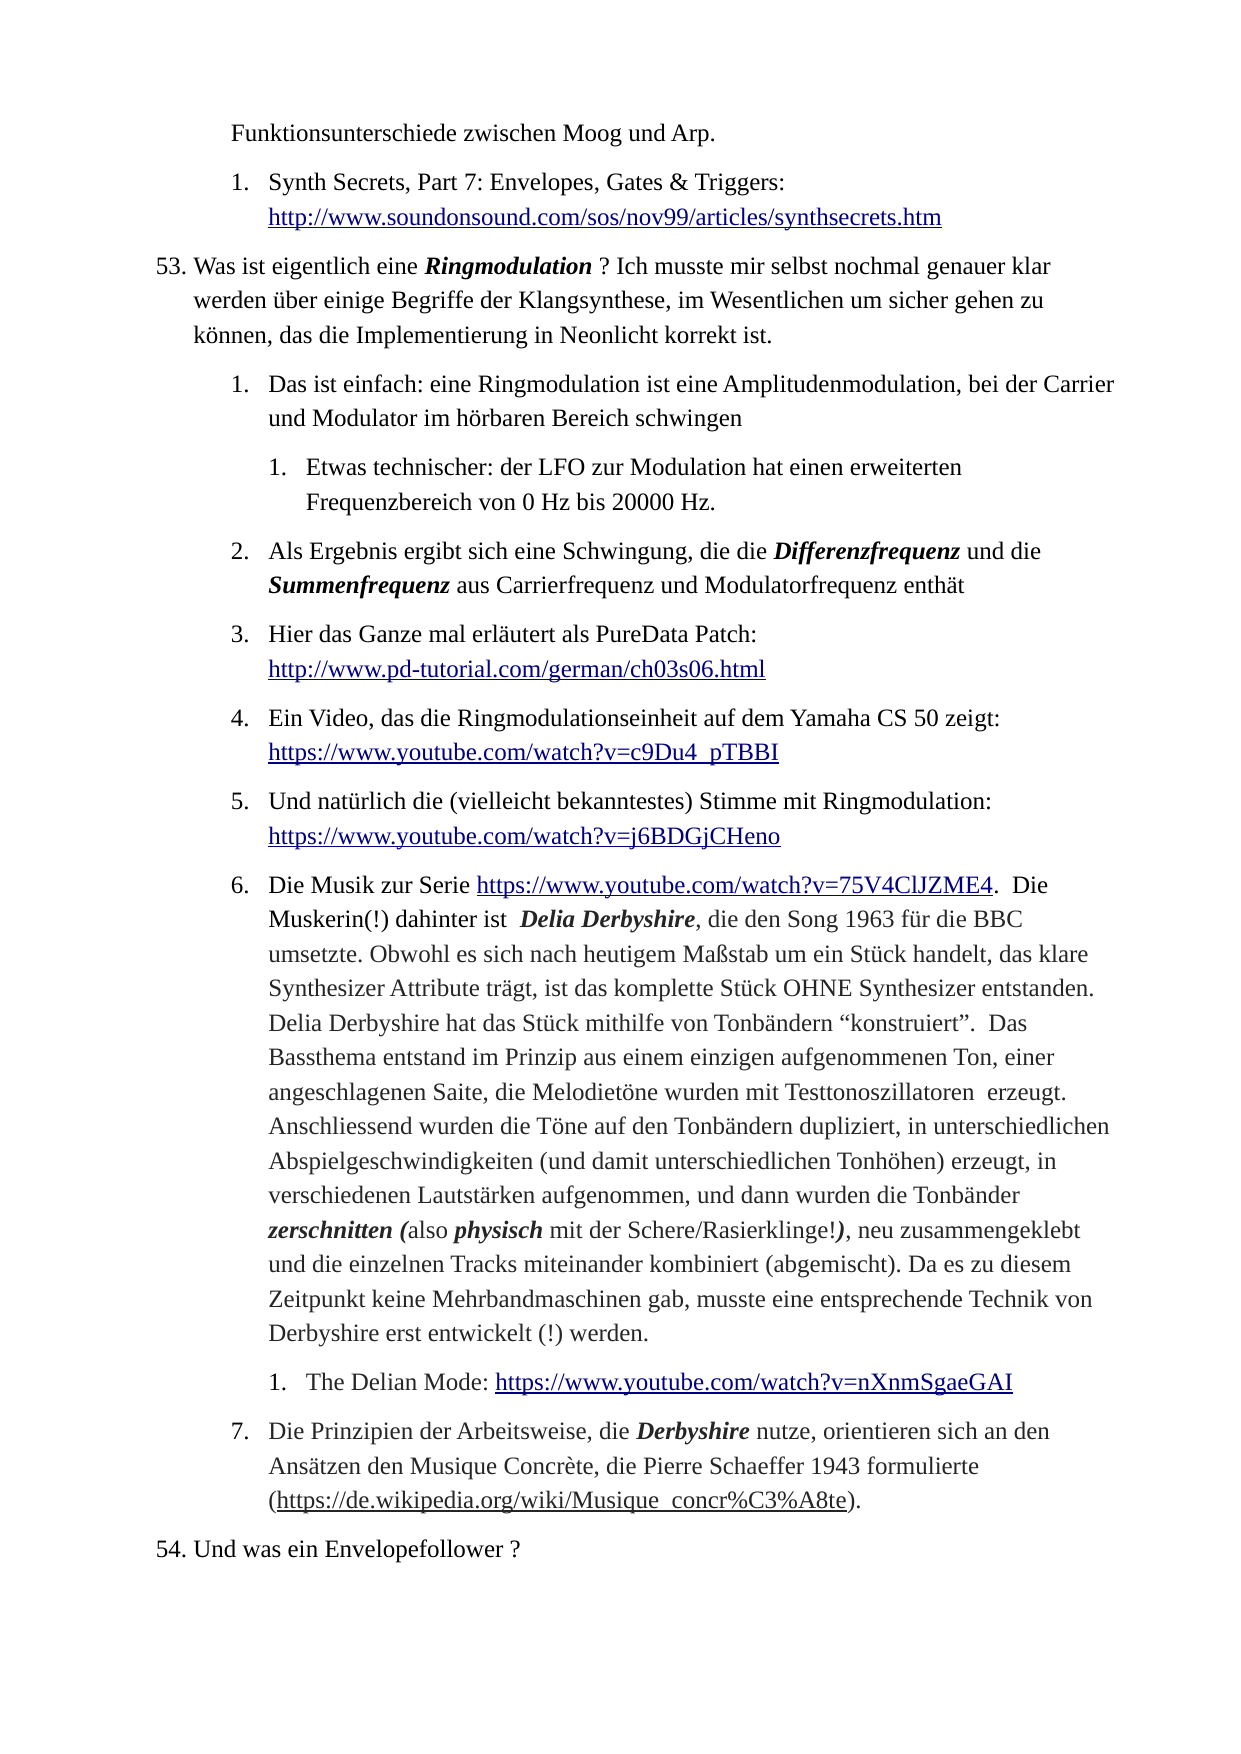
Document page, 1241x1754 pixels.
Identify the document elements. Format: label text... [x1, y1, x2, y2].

list Funktionsunterschiede zwischen Moog und Arp. [193, 118, 1122, 147]
list Was ist eigentlich eine Ringmodulation ? Ich musste mir selbst nochmal genauer klar werden über einige Begriffe der Klangsynthese, im Wesentlichen um sicher gehen zu können, das die Implementierung in Neonlicht korrekt ist. [156, 251, 1122, 348]
list Die Prinzipien der Arbeitsweise, die Derbyshire nutze, orientieren sich an den Ansätzen den Musique Concrète, die Pierre Schaeffer 1943 formulierte (https://de.wikipedia.org/wiki/Musique_concr%C3%A8te). [231, 1416, 1122, 1514]
list Ein Video, das die Ringmodulationseinheit auf dem Yamaha CS 50 zeigt: https://www.youtube.com/watch?v=c9Du4_pTBBI [231, 703, 1122, 766]
list Die Musik zur Serie https://www.youtube.com/watch?v=75V4ClJZME4. Die Muskerin(!) dahinter ist Delia Derbyshire, die den Song 1963 für die BBC umsetzte. Obwohl es sich nach heutigem Maßstab um ein Stück handelt, das klare Synthesizer Attribute trägt, ist das komplette Stück OHNE Synthesizer entstanden. Delia Derbyshire hat das Stück mithilfe von Tonbändern “konstruiert”. Das Bassthema entstand im Prinzip aus einem einzigen aufgenommenen Ton, einer angeschlagenen Saite, die Melodietöne wurden mit Testtonoszillatoren erzeugt. Anschliessend wurden die Töne auf den Tonbändern dupliziert, in unterschiedlichen Abspielgeschwindigkeiten (und damit unterschiedlichen Tonhöhen) erzeugt, in verschiedenen Lautstärken aufgenommen, und dann wurden die Tonbänder zerschnitten (also physisch mit der Schere/Rasierklinge!), neu zusammengeklebt und die einzelnen Tracks miteinander kombiniert (abgemischt). Da es zu diesem Zeitpunkt keine Mehrbandmaschinen gab, musste eine entsprechende Technik von Derbyshire erst entwickelt (!) werden. [231, 870, 1122, 1347]
list Das ist einfach: eine Ringmodulation ist eine Amplitudenmodulation, bei der Carrier und Modulator im hörbaren Bereich schwingen [231, 369, 1122, 432]
list Und natürlich die (vielleicht bekanntestes) Stimme mit Ringmodulation: https://www.youtube.com/watch?v=j6BDGjCHeno [231, 786, 1122, 850]
list Synth Secrets, Part 7: Envelopes, Gates & Triggers: http://www.soundonsound.com/sos/nov99/articles/synthsecrets.htm [231, 167, 1122, 230]
list Etwas technischer: der LFO zur Modulation hat einen erweiterten Frequenzbereich von 0 Hz bis 20000 Hz. [268, 452, 1122, 516]
list Und was ein Envelopefollower ? [156, 1534, 1122, 1563]
list The Delian Mode: https://www.youtube.com/watch?v=nXnmSgaeGAI [268, 1367, 1122, 1396]
list Hier das Ganze mal erläutert als PureData Patch: http://www.pd-tutorial.com/german/ch03s06.html [231, 619, 1122, 683]
list Als Ergebnis ergibt sich eine Schwingung, die die Differenzfrequenz und die Summenfrequenz aus Carrierfrequenz und Modulatorfrequenz enthät [231, 536, 1122, 599]
